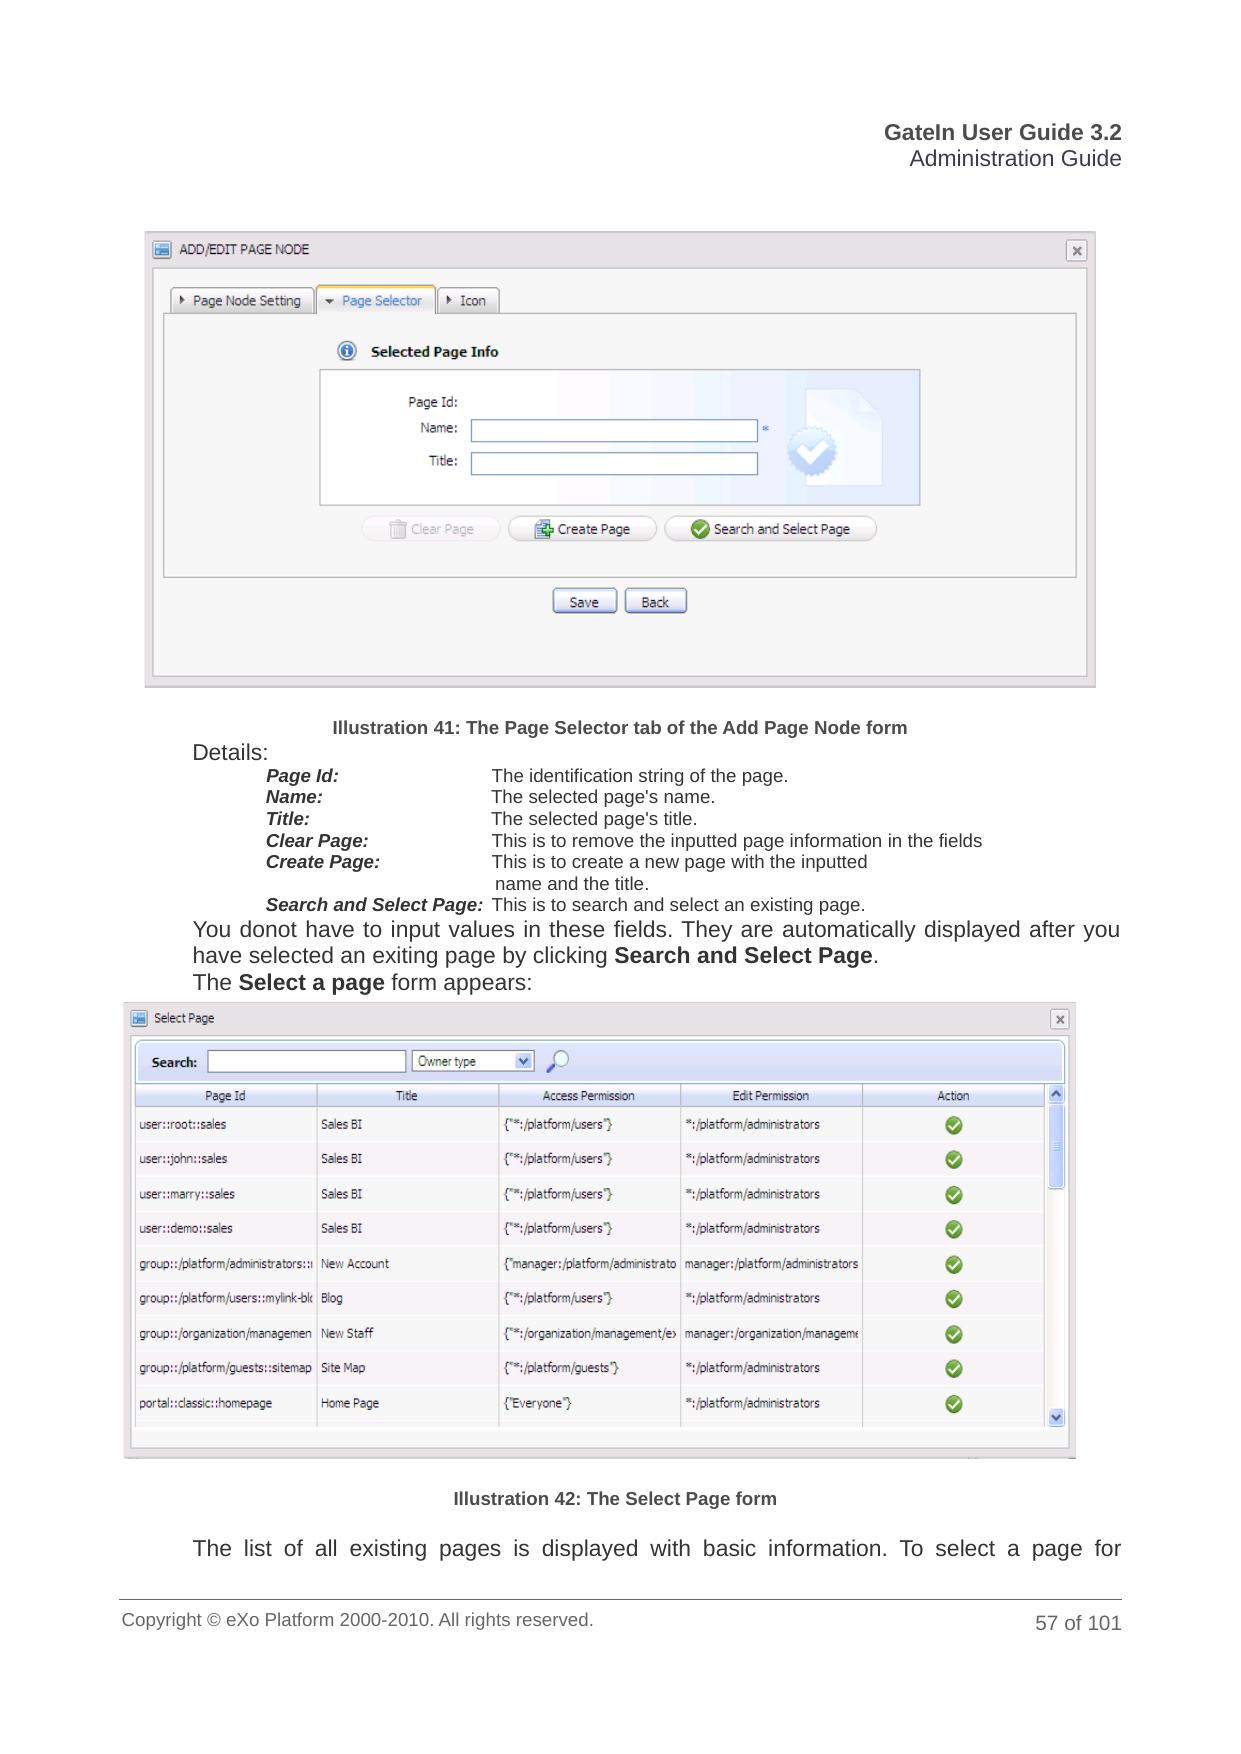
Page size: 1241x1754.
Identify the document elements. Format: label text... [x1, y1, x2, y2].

text Name: The selected page's name. [192, 786, 1122, 808]
text Illustration 41: The Page Selector tab of the Add Page Node form [139, 299, 1102, 738]
picture [144, 231, 1096, 688]
text Page Id: The identification string of the page. [266, 765, 1122, 786]
text You donot have to input values in these fields. They are automatically displayed after you have selected an exiting page by clicking Search and Select Page. [192, 916, 1122, 968]
text Clear Page: This is to remove the inputted page information in the fields [192, 829, 1122, 851]
text Title: The selected page's title. [192, 808, 1122, 829]
text Details: [118, 223, 1122, 765]
text The list of all existing pages is displayed with basic information. To select a page for [192, 1535, 1122, 1562]
text The Select a page form appears: [192, 968, 1122, 995]
picture [123, 1002, 1077, 1459]
text Search and Select Page: This is to search and select an existing page. [192, 894, 1122, 916]
text Illustration 42: The Select Page form [124, 1070, 1107, 1509]
text Create Page: This is to create a new page with the inputted name and the title. [192, 851, 1122, 894]
